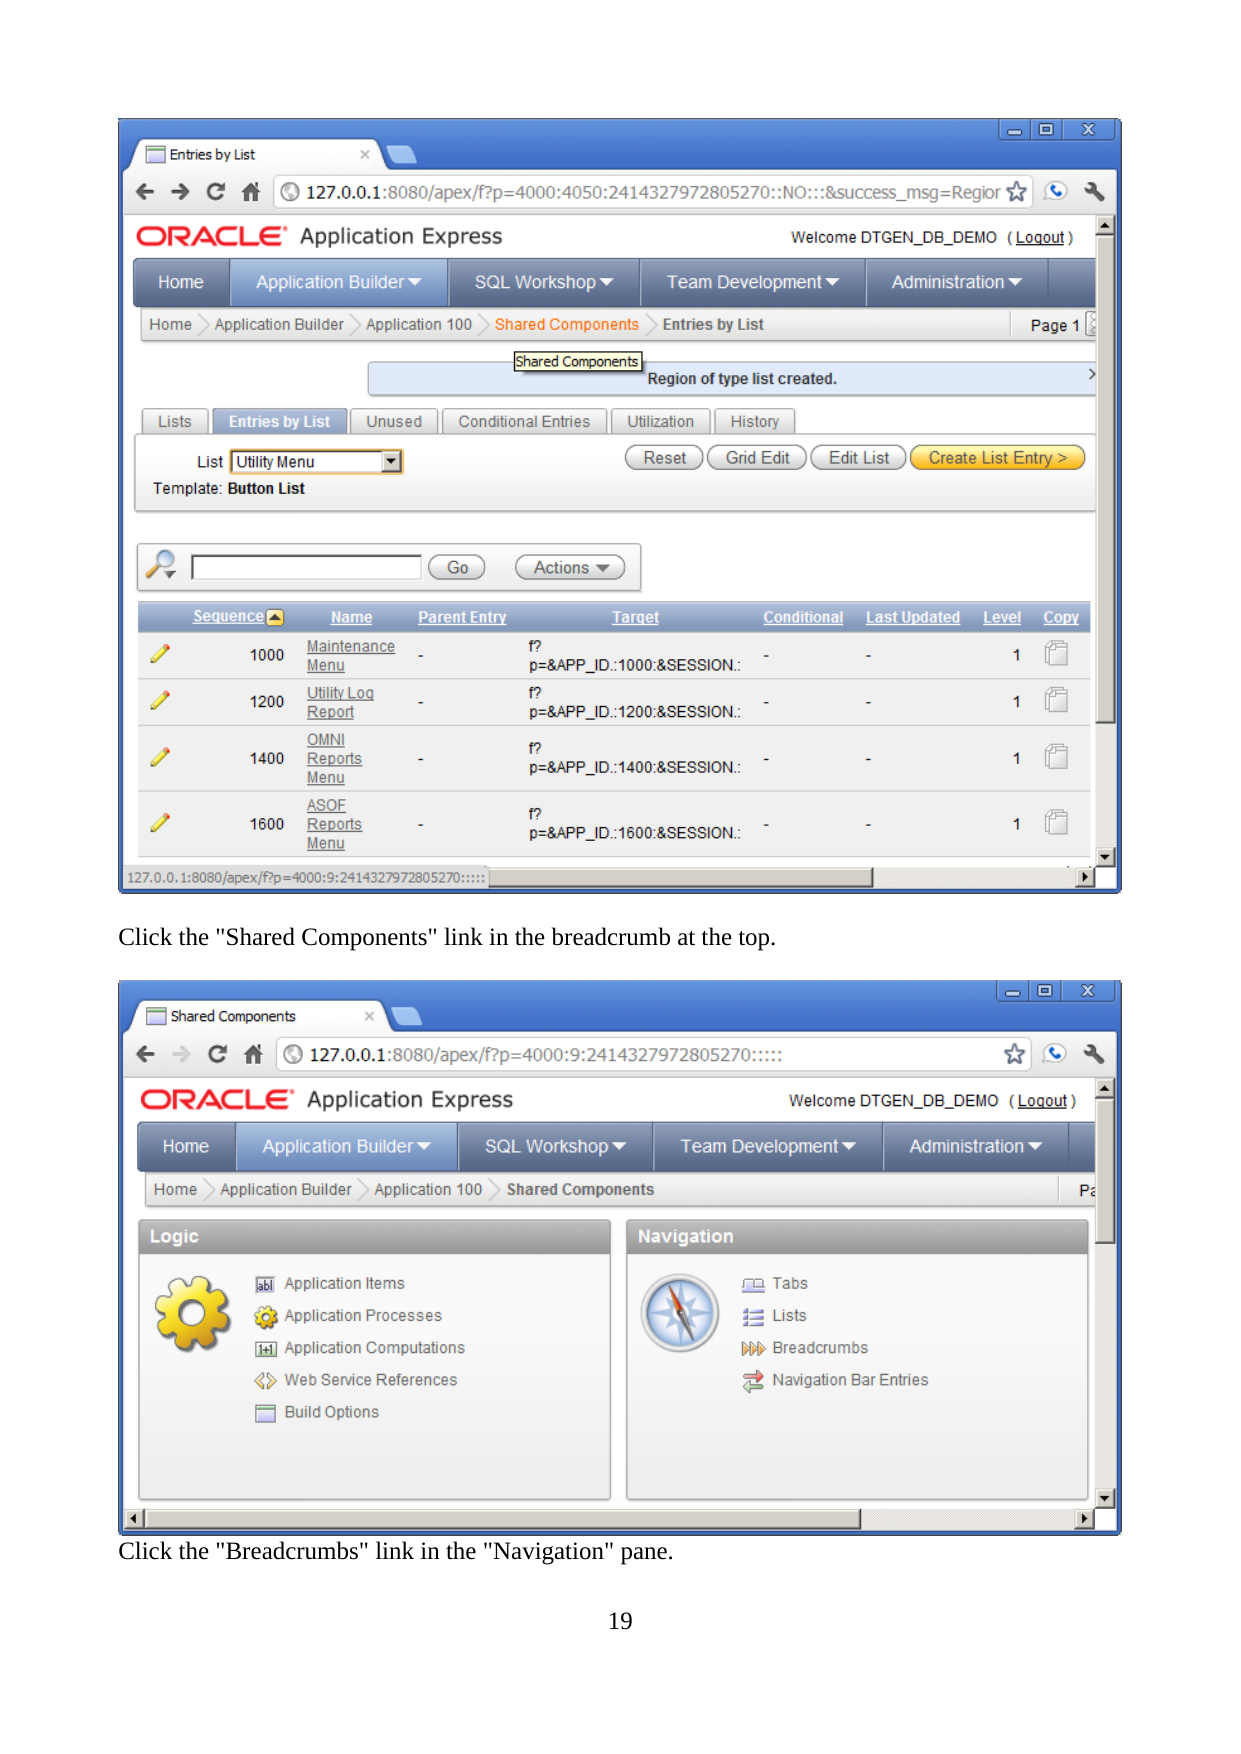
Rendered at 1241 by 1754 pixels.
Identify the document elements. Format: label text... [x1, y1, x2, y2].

picture [118, 980, 1122, 1536]
picture [118, 118, 1122, 894]
text Click the "Shared Components" link in the breadcrumb at the top. [118, 922, 1122, 951]
text Click the "Breadcrumbs" link in the "Navigation" pane. [118, 1536, 1122, 1564]
